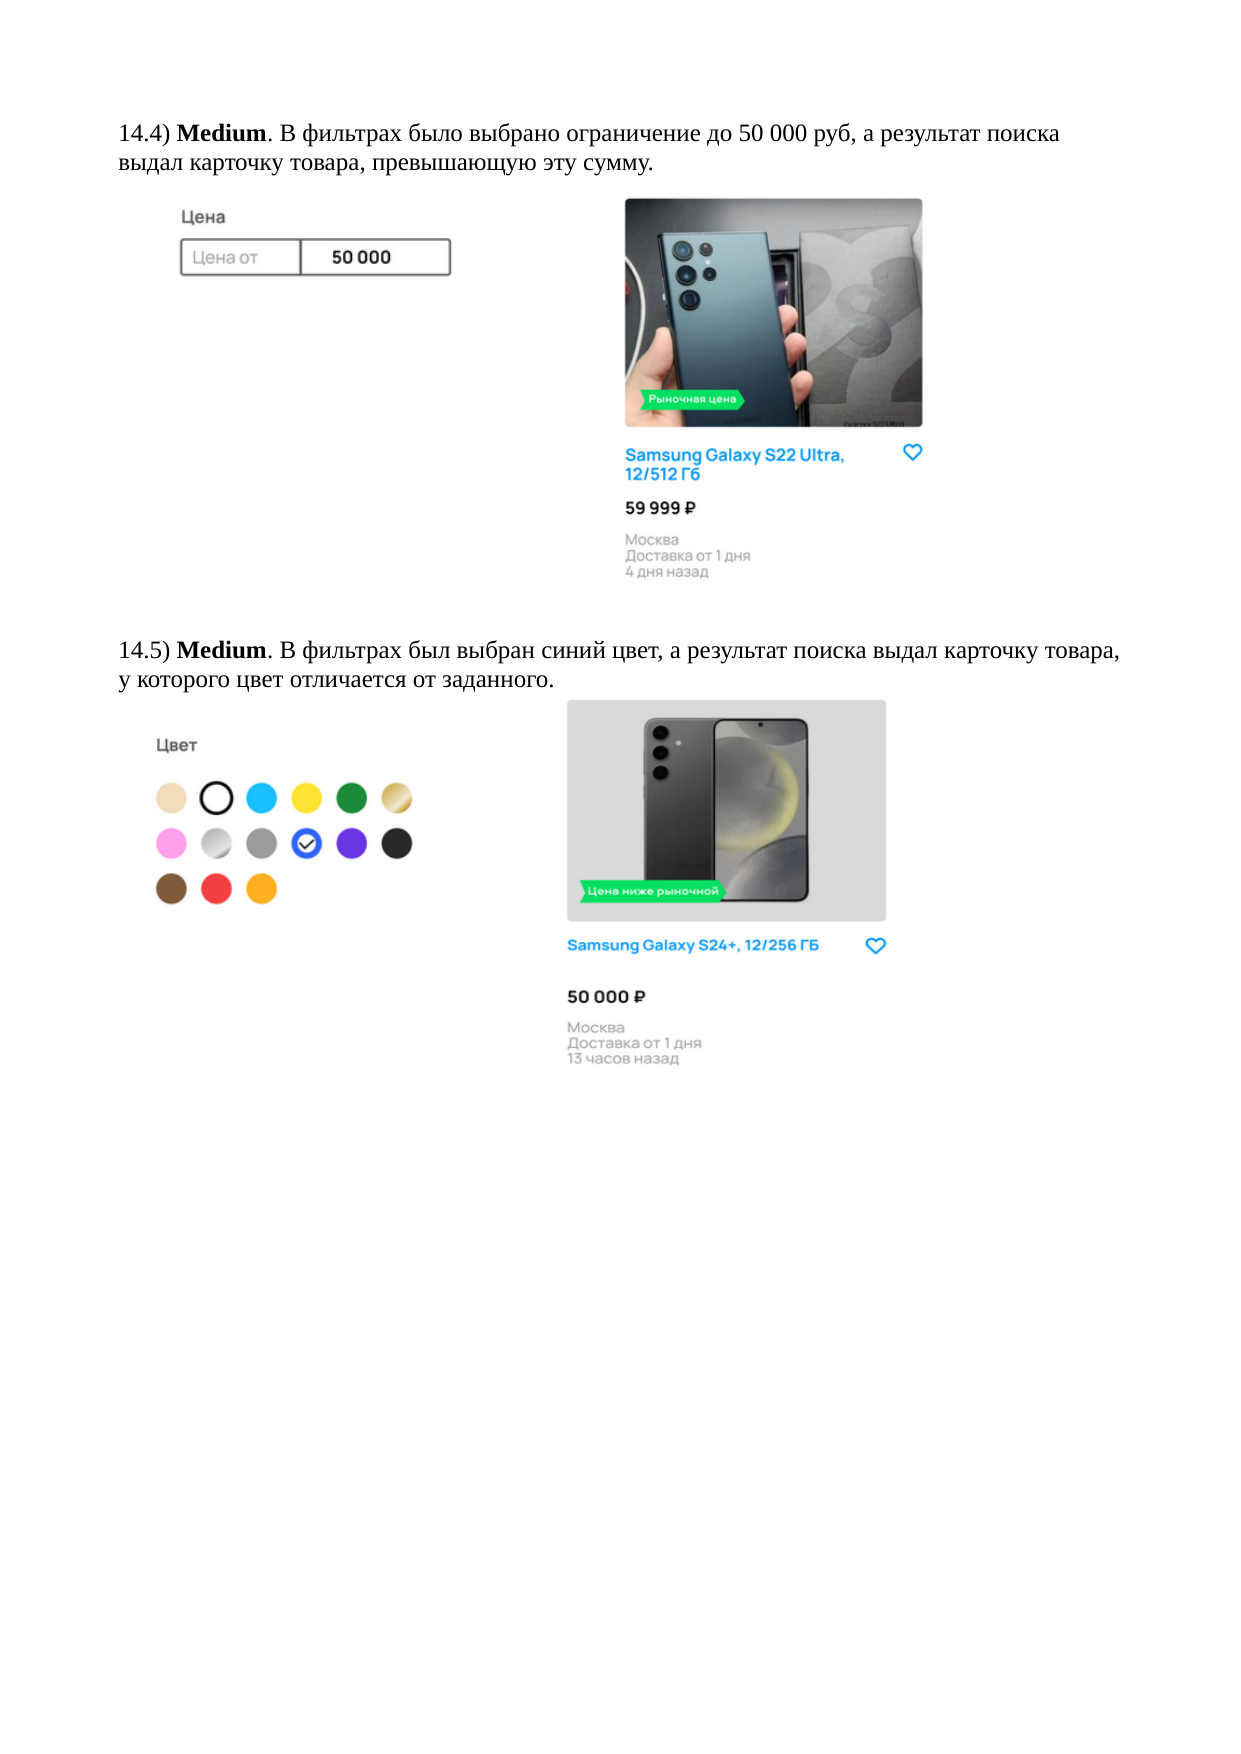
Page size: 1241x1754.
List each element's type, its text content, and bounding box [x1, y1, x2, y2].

text 14.4) Medium. В фильтрах было выбрано ограничение до 50 000 руб, а результат поиска выдал карточку товара, превышающую эту сумму. [118, 118, 1122, 176]
text 14.5) Medium. В фильтрах был выбран синий цвет, а результат поиска выдал карточку товара, у которого цвет отличается от заданного. [118, 636, 1122, 693]
